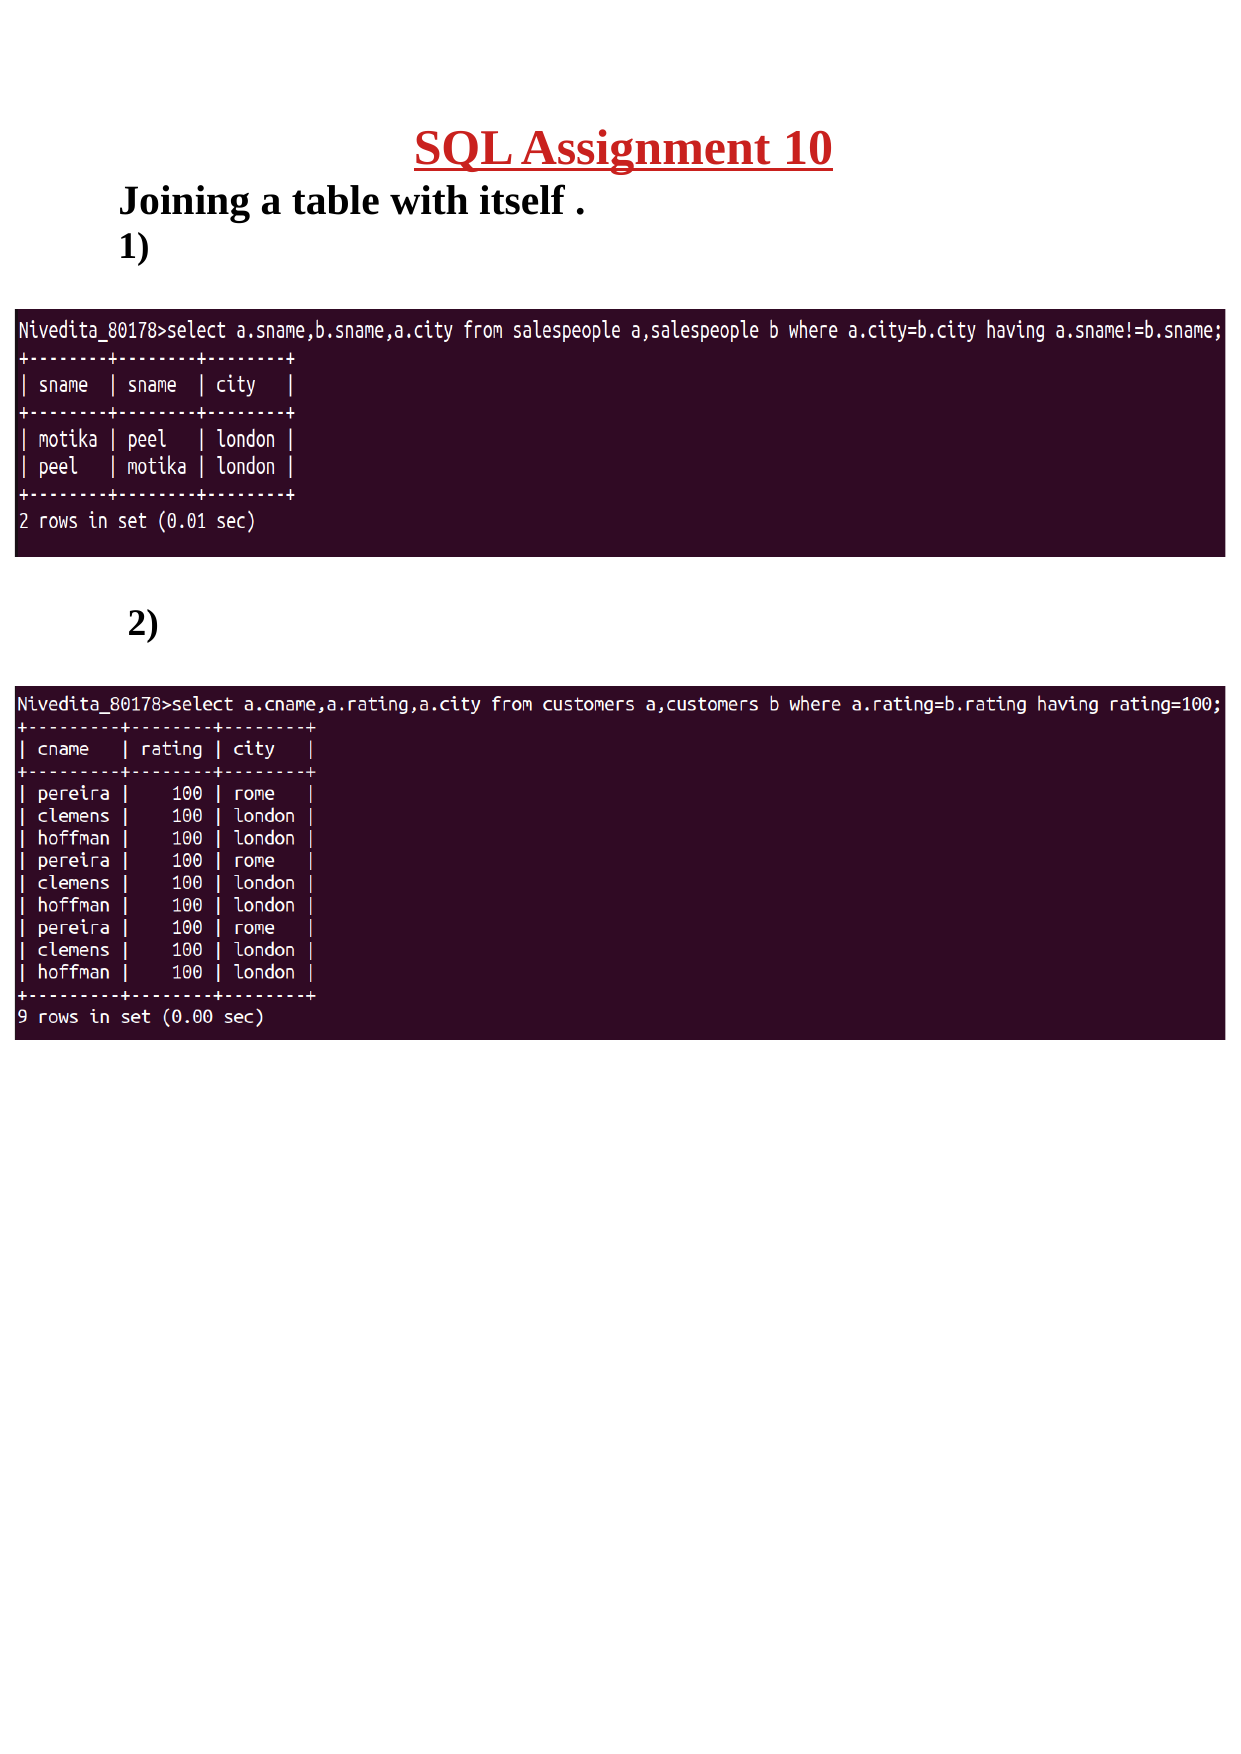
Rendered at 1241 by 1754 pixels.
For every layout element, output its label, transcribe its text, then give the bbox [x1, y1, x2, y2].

text 1) [118, 223, 1122, 267]
picture [14, 309, 1226, 557]
text SQL Assignment 10 [118, 118, 1122, 176]
text 2) [118, 600, 1122, 643]
text Joining a table with itself . [118, 176, 1122, 223]
picture [14, 686, 1226, 1040]
